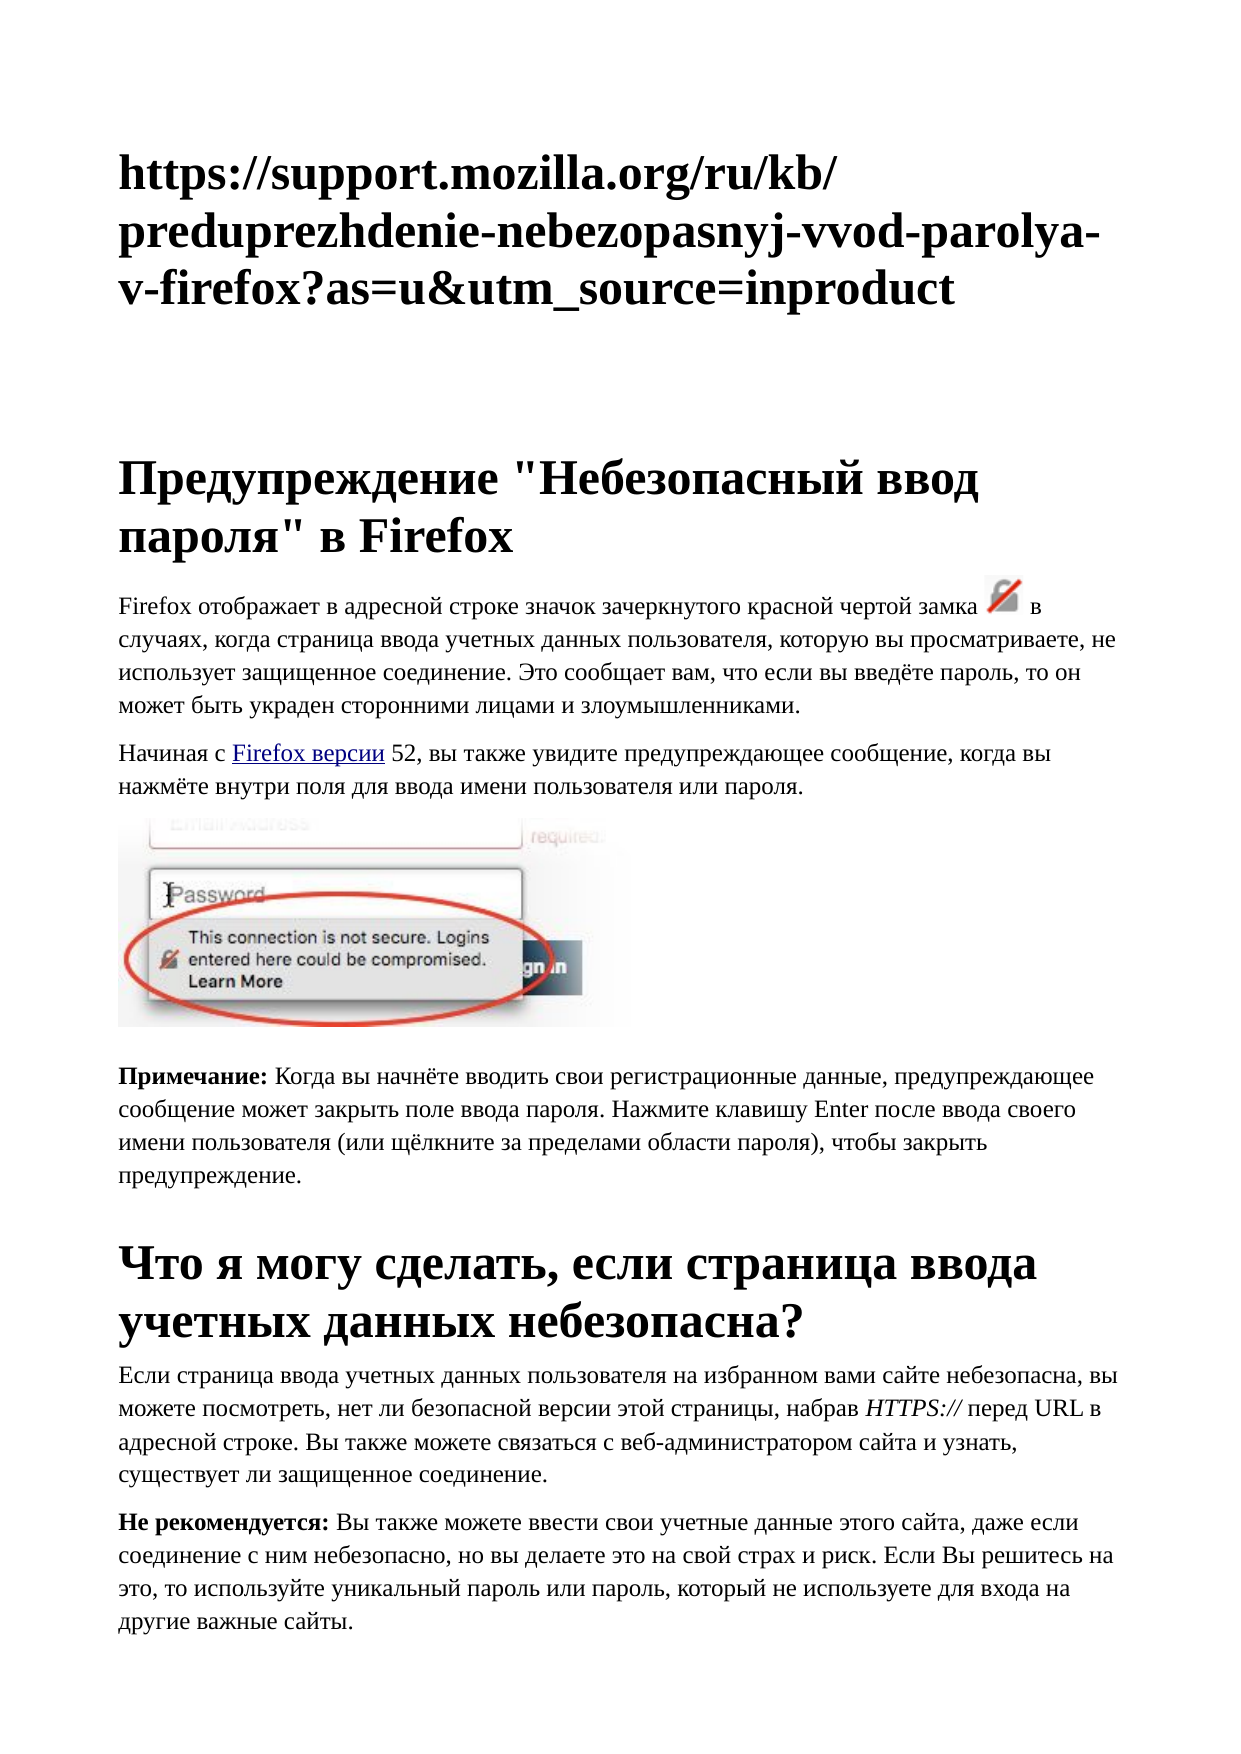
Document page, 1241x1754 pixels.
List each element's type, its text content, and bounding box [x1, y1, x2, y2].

text Начиная с Firefox версии 52, вы также увидите предупреждающее сообщение, когда вы нажмёте внутри поля для ввода имени пользователя или пароля. [118, 738, 1122, 800]
subtitle Предупреждение "Небезопасный ввод пароля" в Firefox [118, 448, 1122, 563]
picture [118, 818, 631, 1027]
text Примечание: Когда вы начнёте вводить свои регистрационные данные, предупреждающее сообщение может закрыть поле ввода пароля. Нажмите клавишу Enter после ввода своего имени пользователя (или щёлкните за пределами области пароля), чтобы закрыть предупреждение. [118, 1061, 1122, 1189]
text Не рекомендуется: Вы также можете ввести свои учетные данные этого сайта, даже если соединение с ним небезопасно, но вы делаете это на свой страх и риск. Если Вы решитесь на это, то используйте уникальный пароль или пароль, который не используете для входа на другие важные сайты. [118, 1507, 1122, 1635]
subtitle Что я могу сделать, если страница ввода учетных данных небезопасна? [118, 1233, 1122, 1348]
text Если страница ввода учетных данных пользователя на избранном вами сайте небезопасна, вы можете посмотреть, нет ли безопасной версии этой страницы, набрав HTTPS:// перед URL в адресной строке. Вы также можете связаться с веб-администратором сайта и узнать, существует ли защищенное соединение. [118, 1361, 1122, 1488]
picture [984, 575, 1024, 615]
subtitle https://support.mozilla.org/ru/kb/preduprezhdenie-nebezopasnyj-vvod-parolya-v-firefox?as=u&utm_source=inproduct [118, 143, 1122, 316]
text Firefox отображает в адресной строке значок зачеркнутого красной чертой замка в случаях, когда страница ввода учетных данных пользователя, которую вы просматриваете, не использует защищенное соединение. Это сообщает вам, что если вы введёте пароль, то он может быть украден сторонними лицами и злоумышленниками. [118, 576, 1122, 719]
